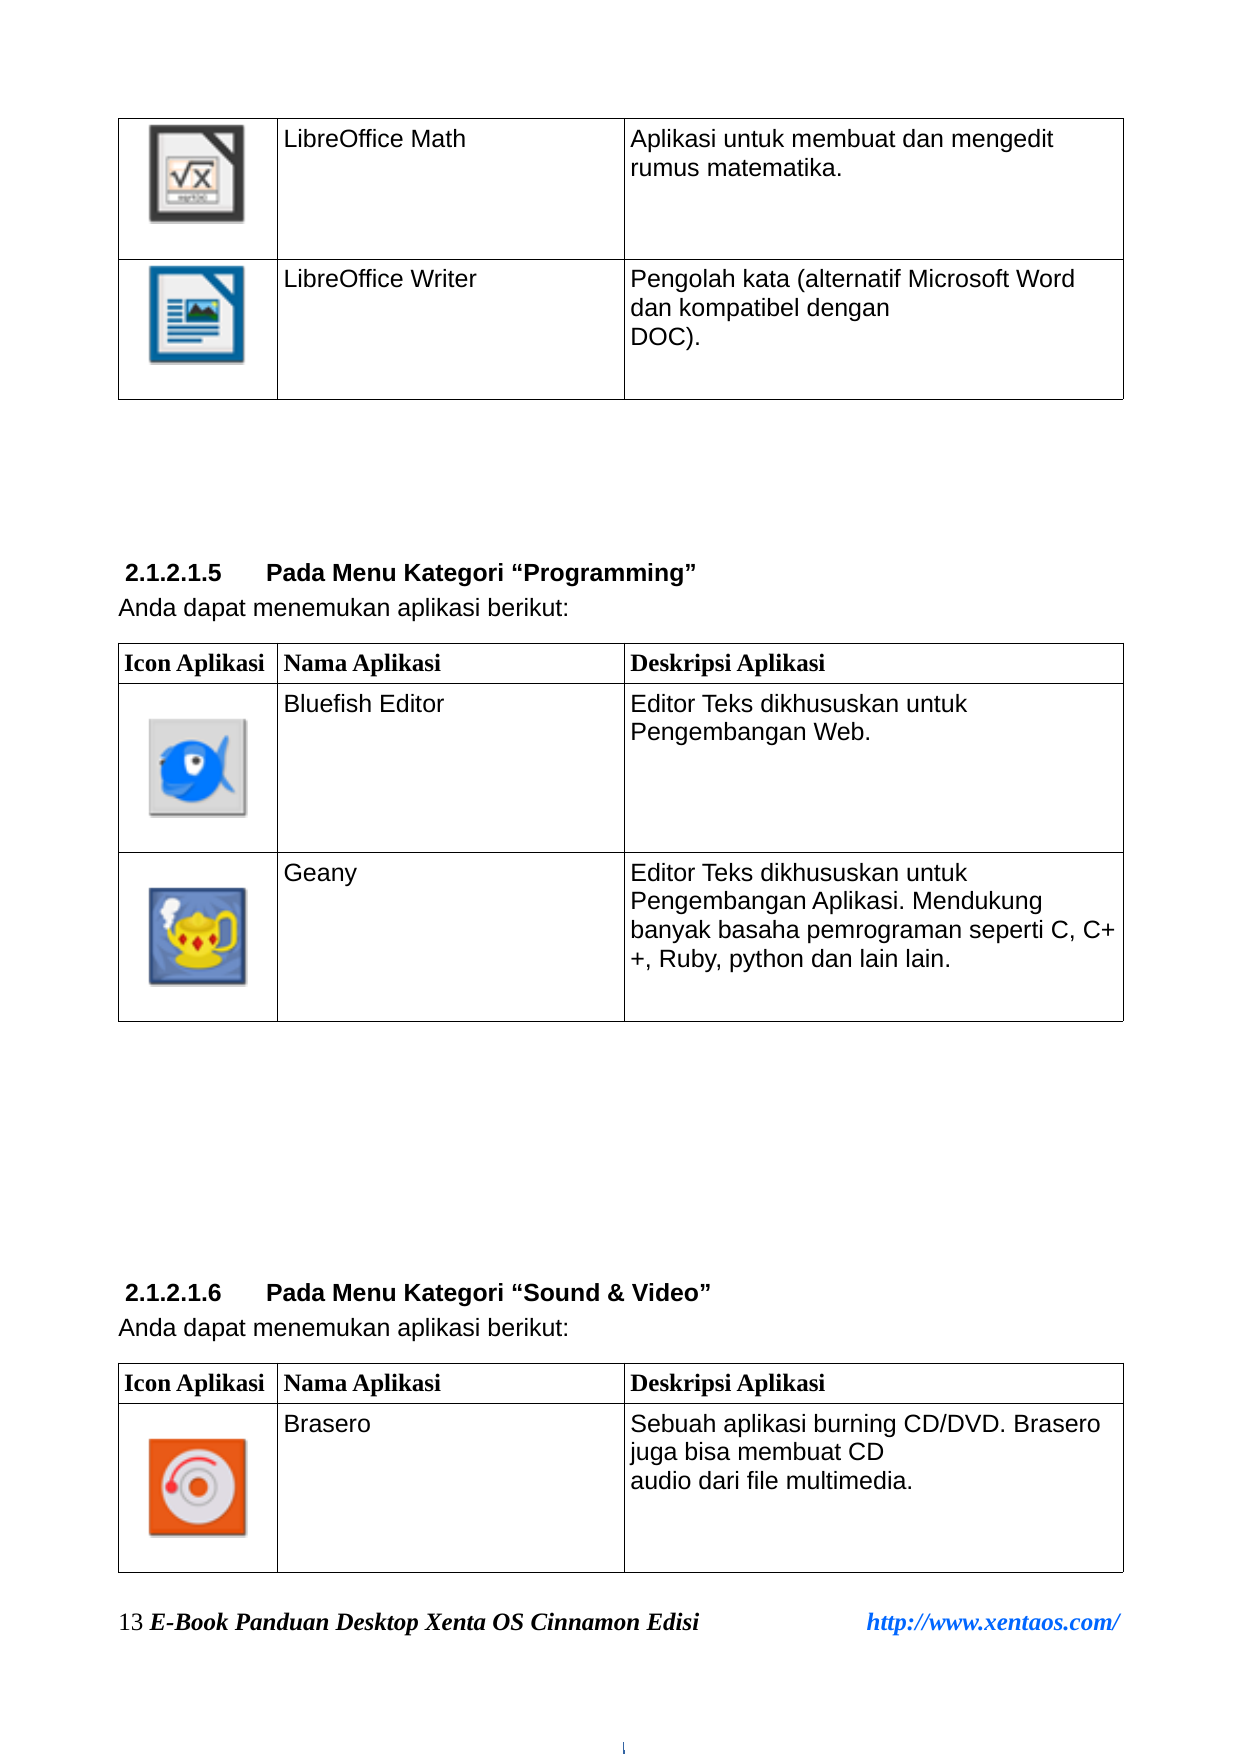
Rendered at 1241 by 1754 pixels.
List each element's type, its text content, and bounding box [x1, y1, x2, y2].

picture [147, 886, 248, 987]
table_cell LibreOffice Math [278, 119, 624, 258]
picture [147, 1437, 248, 1538]
table_cell Editor Teks dikhususkan untuk Pengembangan Web. [625, 684, 1123, 852]
table_header Icon Aplikasi [119, 1364, 277, 1403]
table_cell Geany [278, 853, 624, 1021]
picture [147, 264, 248, 365]
picture [147, 717, 248, 818]
subtitle Pada Menu Kategori “Programming” [118, 558, 1122, 587]
subtitle Pada Menu Kategori “Sound & Video” [118, 1278, 1122, 1307]
table_header Nama Aplikasi [278, 644, 624, 683]
table_cell Editor Teks dikhususkan untuk Pengembangan Aplikasi. Mendukung banyak basaha pemrograman seperti C, C++, Ruby, python dan lain lain. [625, 853, 1123, 1021]
table_header Nama Aplikasi [278, 1364, 624, 1403]
table_cell [119, 853, 277, 1021]
text Anda dapat menemukan aplikasi berikut: [118, 1313, 1122, 1342]
table_cell Pengolah kata (alternatif Microsoft Word dan kompatibel dengan DOC). [625, 260, 1123, 399]
table_cell [119, 684, 277, 852]
table_cell Bluefish Editor [278, 684, 624, 852]
table_header Icon Aplikasi [119, 644, 277, 683]
table_cell LibreOffice Writer [278, 260, 624, 399]
text Anda dapat menemukan aplikasi berikut: [118, 593, 1122, 622]
table_cell [119, 119, 277, 258]
table_cell [119, 1404, 277, 1572]
table_cell Sebuah aplikasi burning CD/DVD. Brasero juga bisa membuat CD audio dari file multimedia. [625, 1404, 1123, 1572]
table_cell [119, 260, 277, 399]
picture [147, 123, 248, 224]
table_header Deskripsi Aplikasi [625, 1364, 1123, 1403]
table_cell Aplikasi untuk membuat dan mengedit rumus matematika. [625, 119, 1123, 258]
table_cell Brasero [278, 1404, 624, 1572]
table_header Deskripsi Aplikasi [625, 644, 1123, 683]
